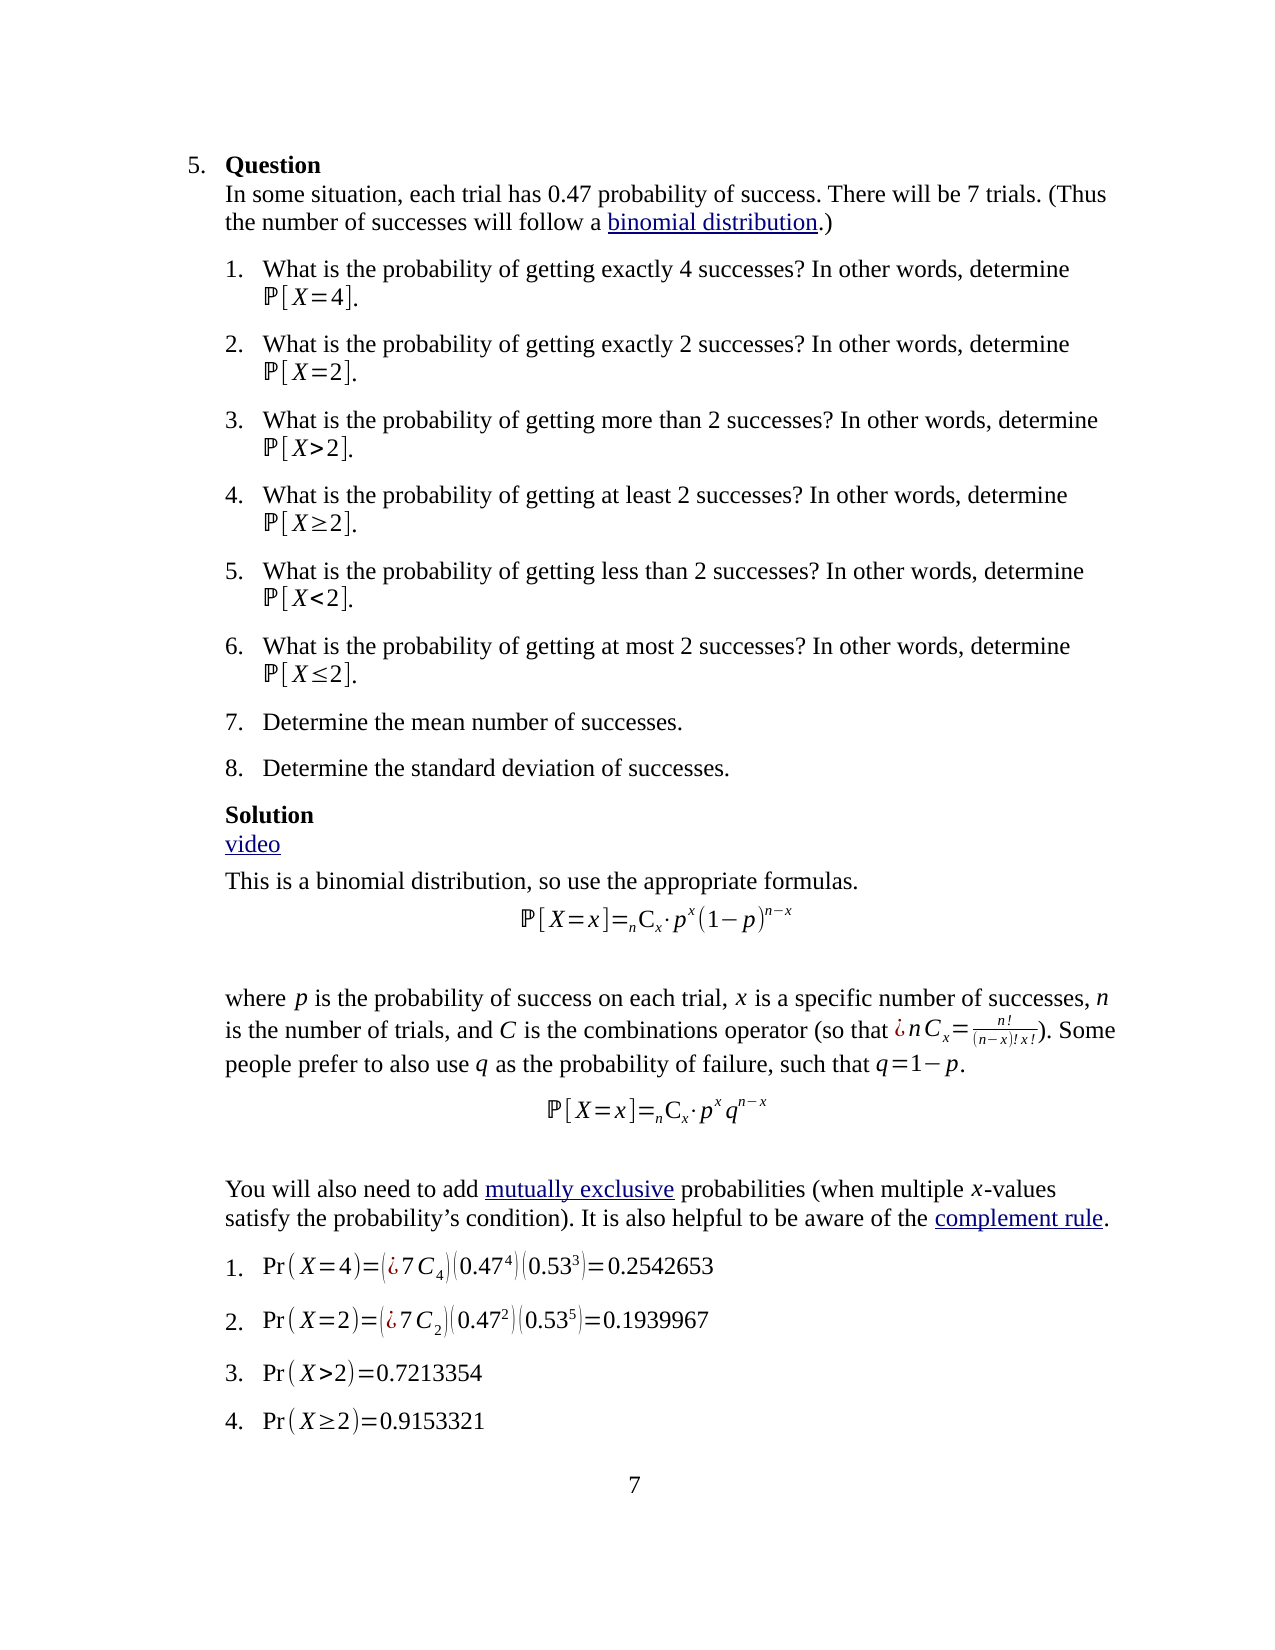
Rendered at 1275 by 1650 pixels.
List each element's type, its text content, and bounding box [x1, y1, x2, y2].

list What is the probability of getting exactly 4 successes? In other words, determine . [225, 254, 1125, 312]
list Question In some situation, each trial has 0.47 probability of success. There will be 7 trials. (Thus the number of successes will follow a binomial distribution.) [187, 150, 1125, 236]
list What is the probability of getting more than 2 successes? In other words, determine . [225, 405, 1125, 462]
list What is the probability of getting exactly 2 successes? In other words, determine . [225, 329, 1125, 387]
list where is the probability of success on each trial, is a specific number of successes, is the number of trials, and is the combinations operator (so that ). Some people prefer to also use as the probability of failure, such that . [187, 983, 1125, 1077]
list Solution video [187, 800, 1125, 857]
list Determine the standard deviation of successes. [225, 753, 1125, 782]
list What is the probability of getting at most 2 successes? In other words, determine . [225, 631, 1125, 689]
list What is the probability of getting at least 2 successes? In other words, determine . [225, 480, 1125, 538]
list Determine the mean number of successes. [225, 707, 1125, 735]
list This is a binomial distribution, so use the appropriate formulas. [187, 866, 1125, 895]
list You will also need to add mutually exclusive probabilities (when multiple -values satisfy the probability’s condition). It is also helpful to be aware of the complement rule. [187, 1174, 1125, 1231]
list What is the probability of getting less than 2 successes? In other words, determine . [225, 556, 1125, 613]
